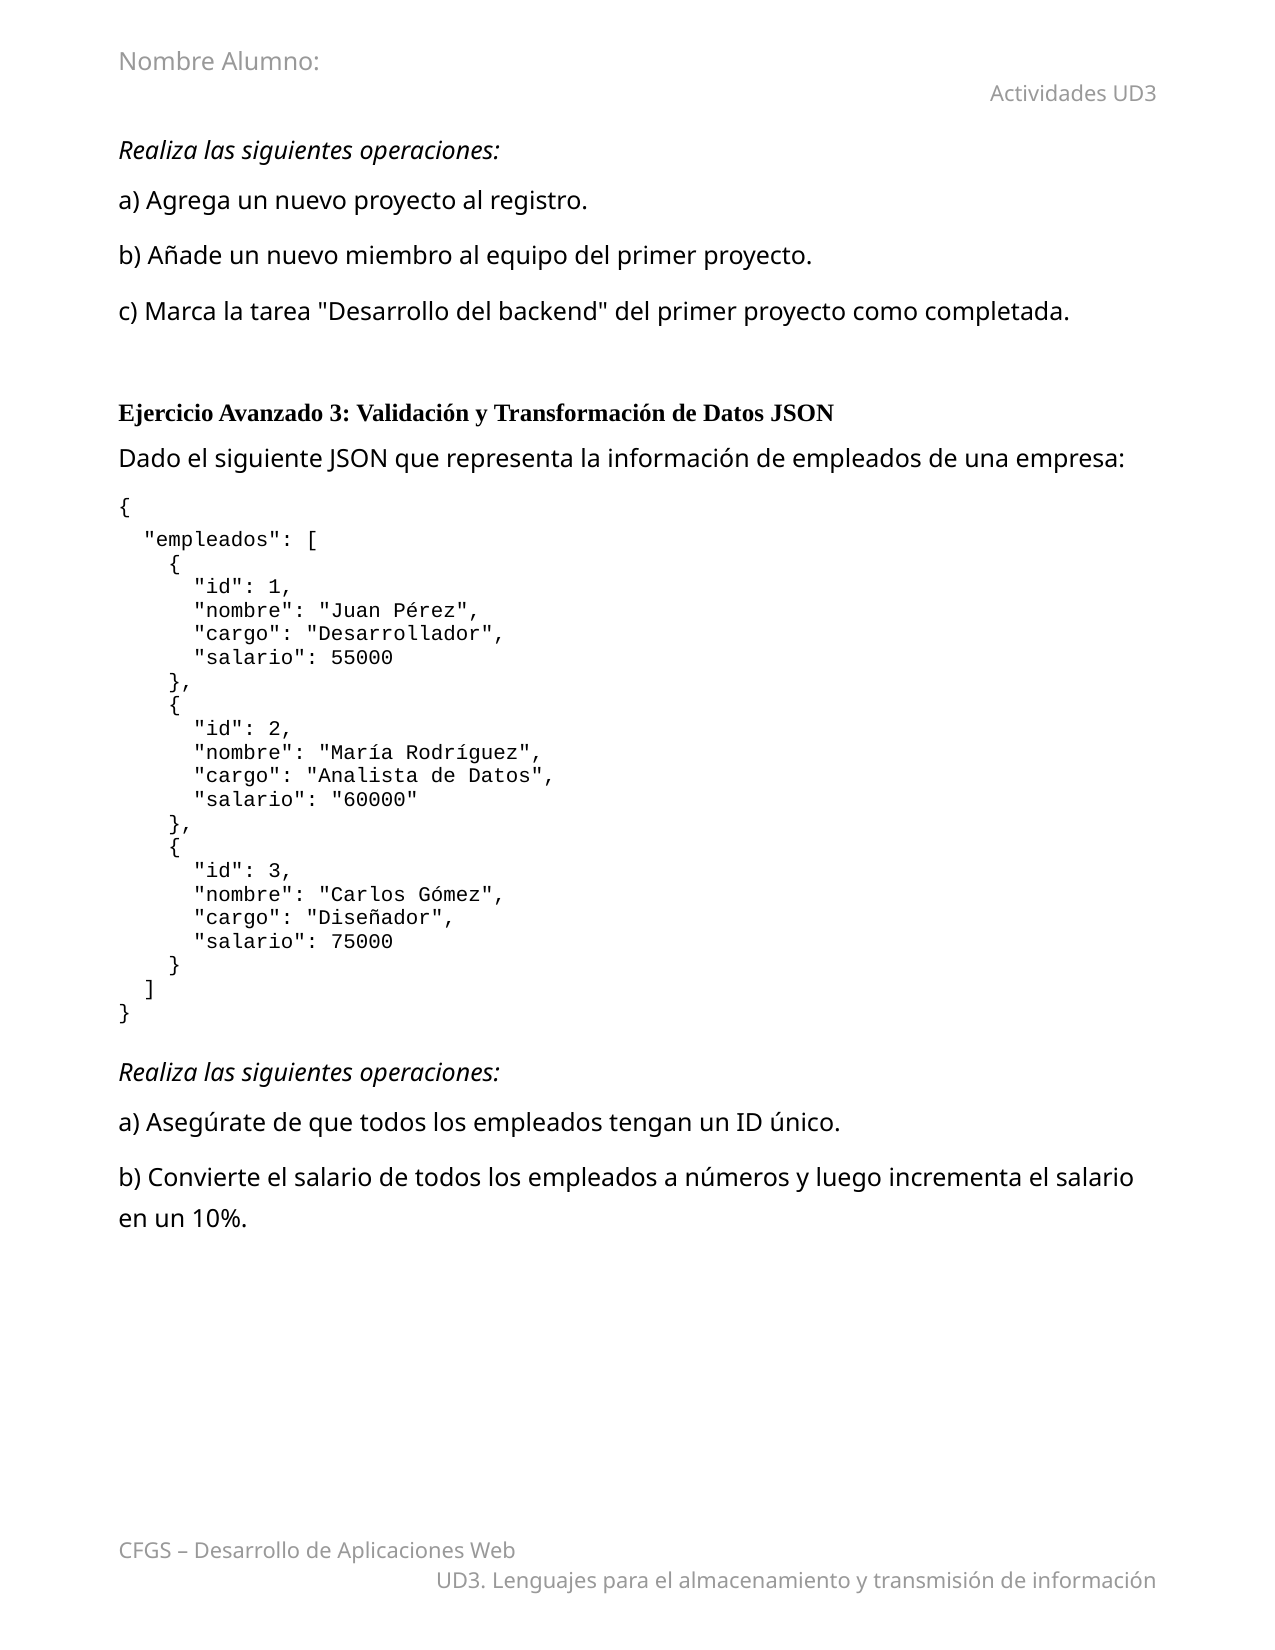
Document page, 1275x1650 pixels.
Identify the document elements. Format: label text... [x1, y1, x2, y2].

text "salario": 75000 [118, 931, 1157, 954]
text "nombre": "Carlos Gómez", [118, 883, 1157, 907]
text "cargo": "Analista de Datos", [118, 765, 1157, 789]
text Realiza las siguientes operaciones: [118, 133, 1157, 167]
text { [118, 836, 1157, 860]
text } [118, 1002, 1157, 1025]
text c) Marca la tarea "Desarrollo del backend" del primer proyecto como completada. [118, 293, 1157, 327]
text }, [118, 813, 1157, 836]
text { [118, 694, 1157, 718]
text "id": 3, [118, 860, 1157, 883]
text { [118, 552, 1157, 576]
text Ejercicio Avanzado 3: Validación y Transformación de Datos JSON [118, 398, 1157, 427]
text "id": 2, [118, 718, 1157, 742]
text "salario": "60000" [118, 789, 1157, 813]
text "cargo": "Desarrollador", [118, 623, 1157, 647]
text b) Convierte el salario de todos los empleados a números y luego incrementa el salario en un 10%. [118, 1160, 1157, 1235]
text } [118, 954, 1157, 978]
text "nombre": "Juan Pérez", [118, 600, 1157, 623]
text Realiza las siguientes operaciones: [118, 1055, 1157, 1089]
text a) Agrega un nuevo proyecto al registro. [118, 182, 1157, 216]
text { [118, 497, 1157, 520]
text a) Asegúrate de que todos los empleados tengan un ID único. [118, 1104, 1157, 1138]
text }, [118, 671, 1157, 694]
text b) Añade un nuevo miembro al equipo del primer proyecto. [118, 238, 1157, 272]
text "nombre": "María Rodríguez", [118, 742, 1157, 765]
text "empleados": [ [118, 529, 1157, 552]
text "cargo": "Diseñador", [118, 907, 1157, 931]
text ] [118, 978, 1157, 1002]
text "id": 1, [118, 576, 1157, 600]
text Dado el siguiente JSON que representa la información de empleados de una empresa: [118, 441, 1157, 475]
text "salario": 55000 [118, 647, 1157, 671]
